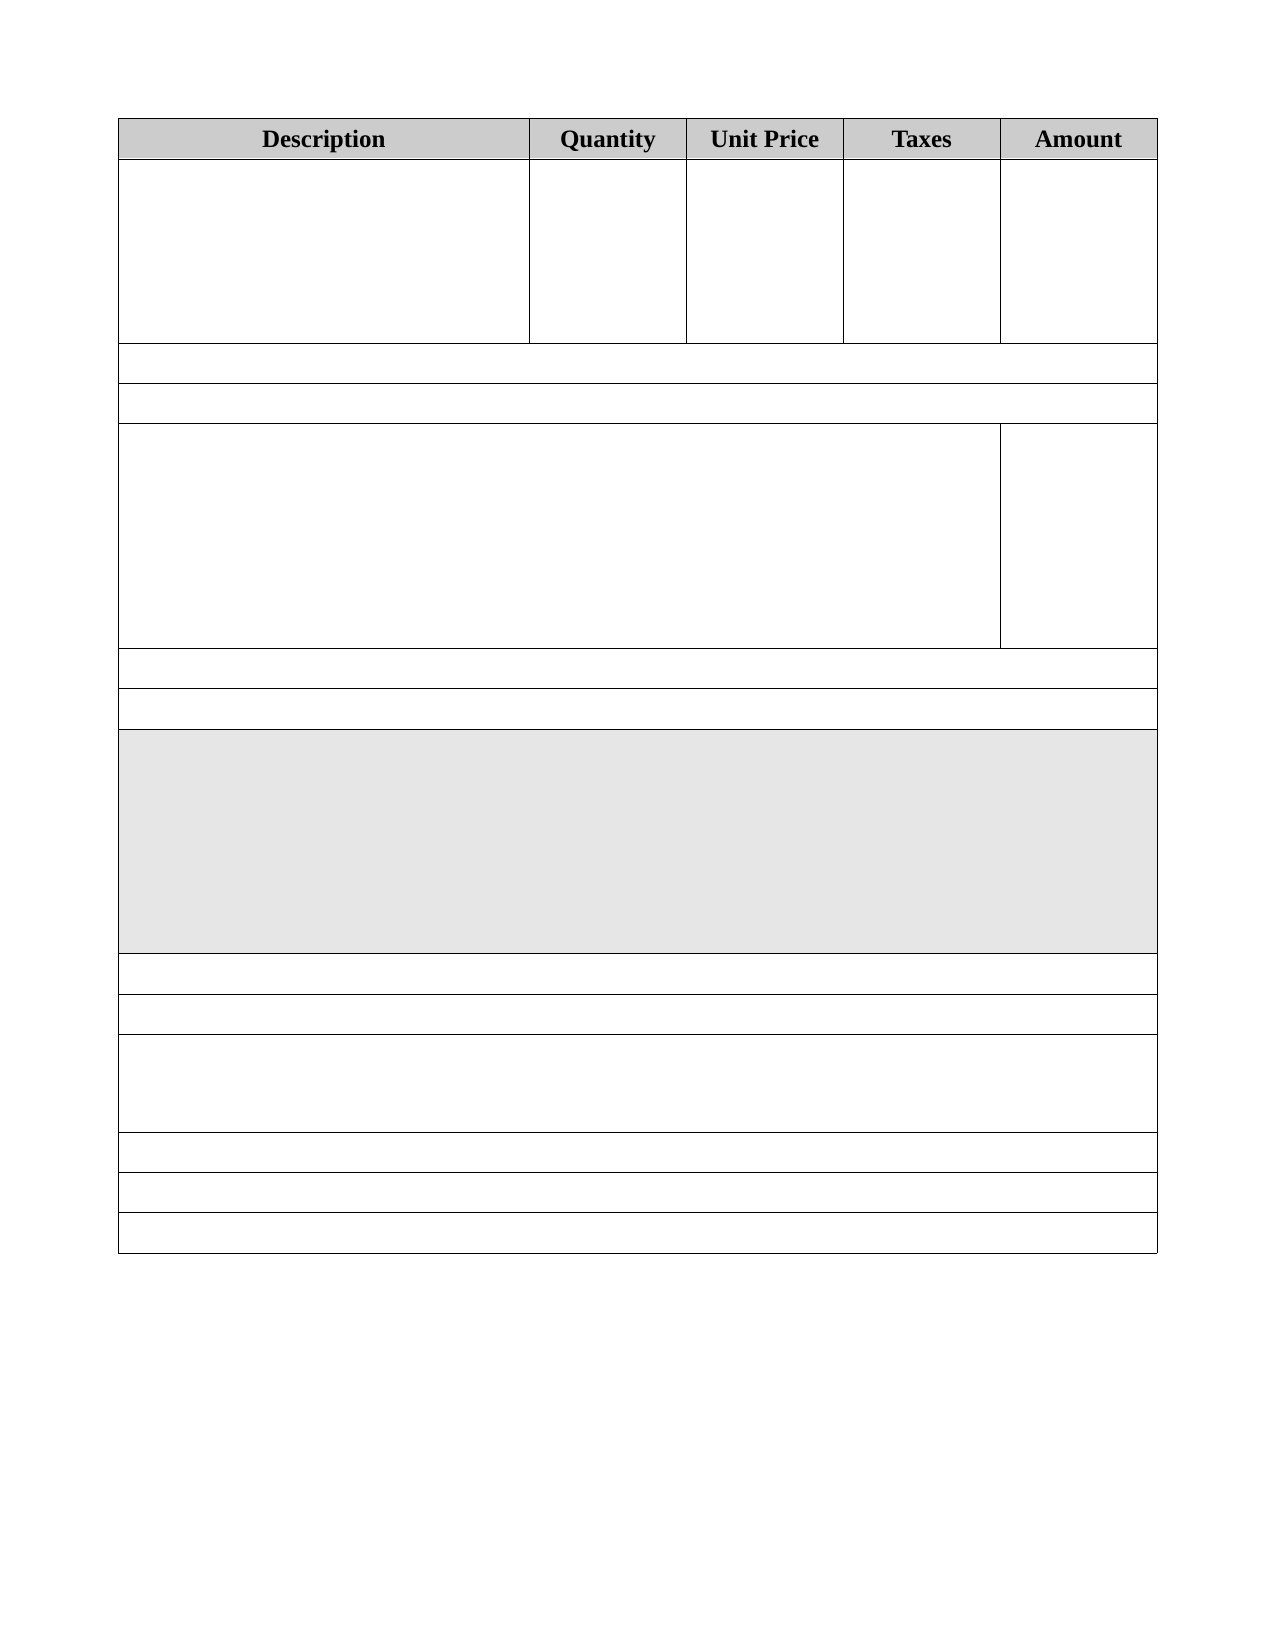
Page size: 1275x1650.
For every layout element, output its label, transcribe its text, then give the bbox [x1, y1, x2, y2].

table_cell <formatLang(line.unit_price, sale.party.lang, currency=sale.currency)> [687, 160, 843, 342]
table_header Unit Price [687, 119, 843, 158]
table_cell <(formatLang(line.quantity, sale.party.lang, digits=line.unit_digits) + (line.unit and (' ' + line.unit.symbol) or '')) or ''> [530, 160, 686, 342]
table_cell <otherwise test=""> [119, 995, 1157, 1034]
table_cell <for each="line in line.description.split('\n')"> <line> </for> [119, 1035, 1157, 1132]
table_cell </when> [119, 954, 1157, 993]
table_cell </when> [119, 649, 1157, 688]
table_cell <for each="line in line.description.split('\n')"> <line> </for> [119, 424, 1000, 648]
table_header Description [119, 119, 529, 158]
table_cell <formatLang(line.amount, sale.party.lang, currency=sale.currency)> [1001, 424, 1157, 648]
table_cell </choose> [119, 1173, 1157, 1212]
table_cell </otherwise> [119, 1133, 1157, 1172]
table_cell <formatLang(line.amount, sale.party.lang, currency=sale.currency)> [1001, 160, 1157, 342]
table_header Taxes [844, 119, 1000, 158]
table_cell <when test="line.type == 'title'"> [119, 689, 1157, 728]
table_cell <when test="line.type == 'subtotal'"> [119, 384, 1157, 423]
table_cell </for> [119, 1213, 1157, 1252]
table_header Amount [1001, 119, 1157, 158]
table_header Quantity [530, 119, 686, 158]
table_cell <for each="line in line.description.split('\n')"> <line> </for> [119, 730, 1157, 953]
table_cell <for each="tax in line.taxes"> <tax.description> </for> [844, 160, 1000, 342]
table_cell <for each="line in line.description.split('\n')"> <line> </for> [119, 160, 529, 342]
table_cell </when> [119, 344, 1157, 383]
